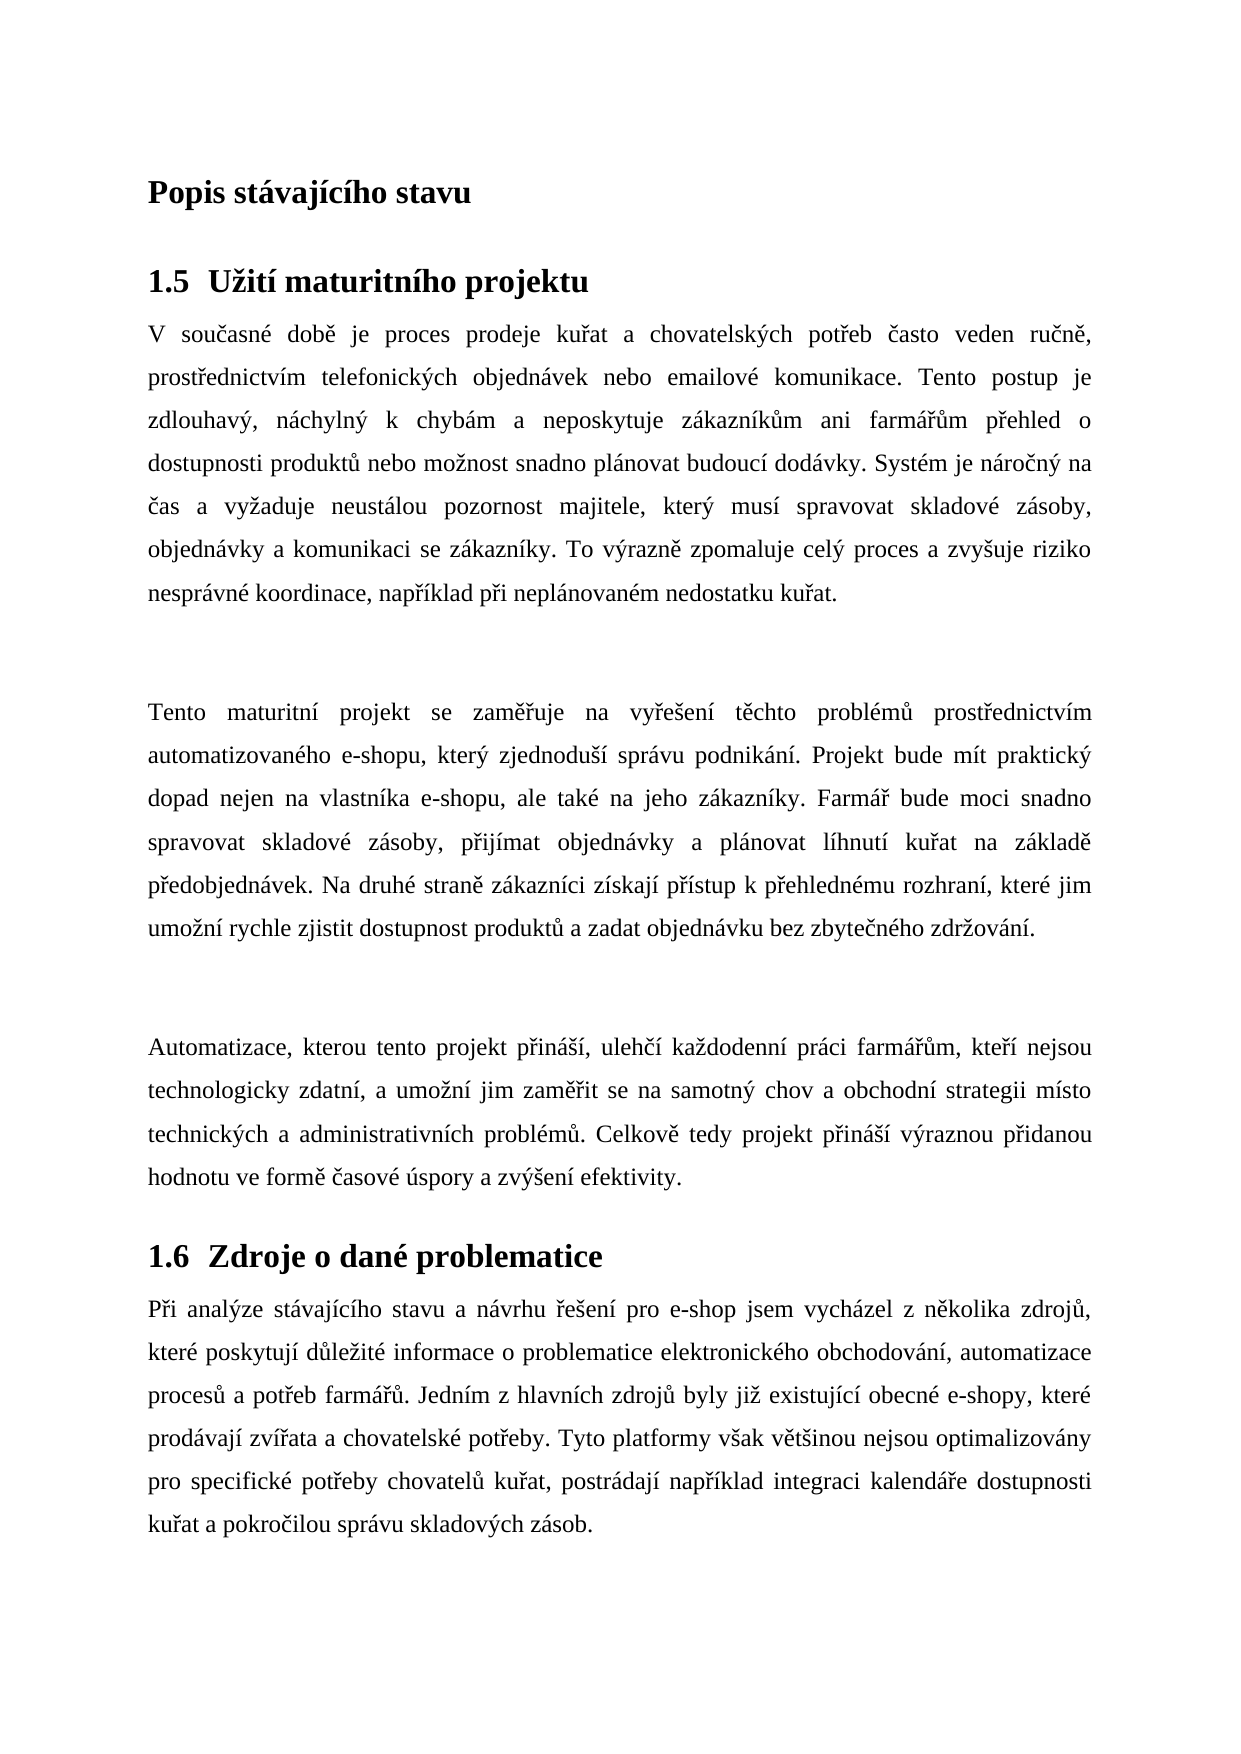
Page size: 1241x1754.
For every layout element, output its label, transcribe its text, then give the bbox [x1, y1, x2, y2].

text Tento maturitní projekt se zaměřuje na vyřešení těchto problémů prostřednictvím automatizovaného e-shopu, který zjednoduší správu podnikání. Projekt bude mít praktický dopad nejen na vlastníka e-shopu, ale také na jeho zákazníky. Farmář bude moci snadno spravovat skladové zásoby, přijímat objednávky a plánovat líhnutí kuřat na základě předobjednávek. Na druhé straně zákazníci získají přístup k přehlednému rozhraní, které jim umožní rychle zjistit dostupnost produktů a zadat objednávku bez zbytečného zdržování. [148, 697, 1093, 942]
subtitle Užití maturitního projektu [148, 261, 1093, 300]
subtitle Zdroje o dané problematice [148, 1236, 1093, 1274]
text V současné době je proces prodeje kuřat a chovatelských potřeb často veden ručně, prostřednictvím telefonických objednávek nebo emailové komunikace. Tento postup je zdlouhavý, náchylný k chybám a neposkytuje zákazníkům ani farmářům přehled o dostupnosti produktů nebo možnost snadno plánovat budoucí dodávky. Systém je náročný na čas a vyžaduje neustálou pozornost majitele, který musí spravovat skladové zásoby, objednávky a komunikaci se zákazníky. To výrazně zpomaluje celý proces a zvyšuje riziko nesprávné koordinace, například při neplánovaném nedostatku kuřat. [148, 319, 1093, 606]
subtitle Popis stávajícího stavu [148, 173, 1093, 211]
text Při analýze stávajícího stavu a návrhu řešení pro e-shop jsem vycházel z několika zdrojů, které poskytují důležité informace o problematice elektronického obchodování, automatizace procesů a potřeb farmářů. Jedním z hlavních zdrojů byly již existující obecné e-shopy, které prodávají zvířata a chovatelské potřeby. Tyto platformy však většinou nejsou optimalizovány pro specifické potřeby chovatelů kuřat, postrádají například integraci kalendáře dostupnosti kuřat a pokročilou správu skladových zásob. [148, 1294, 1093, 1538]
text Automatizace, kterou tento projekt přináší, ulehčí každodenní práci farmářům, kteří nejsou technologicky zdatní, a umožní jim zaměřit se na samotný chov a obchodní strategii místo technických a administrativních problémů. Celkově tedy projekt přináší výraznou přidanou hodnotu ve formě časové úspory a zvýšení efektivity. [148, 1032, 1093, 1191]
